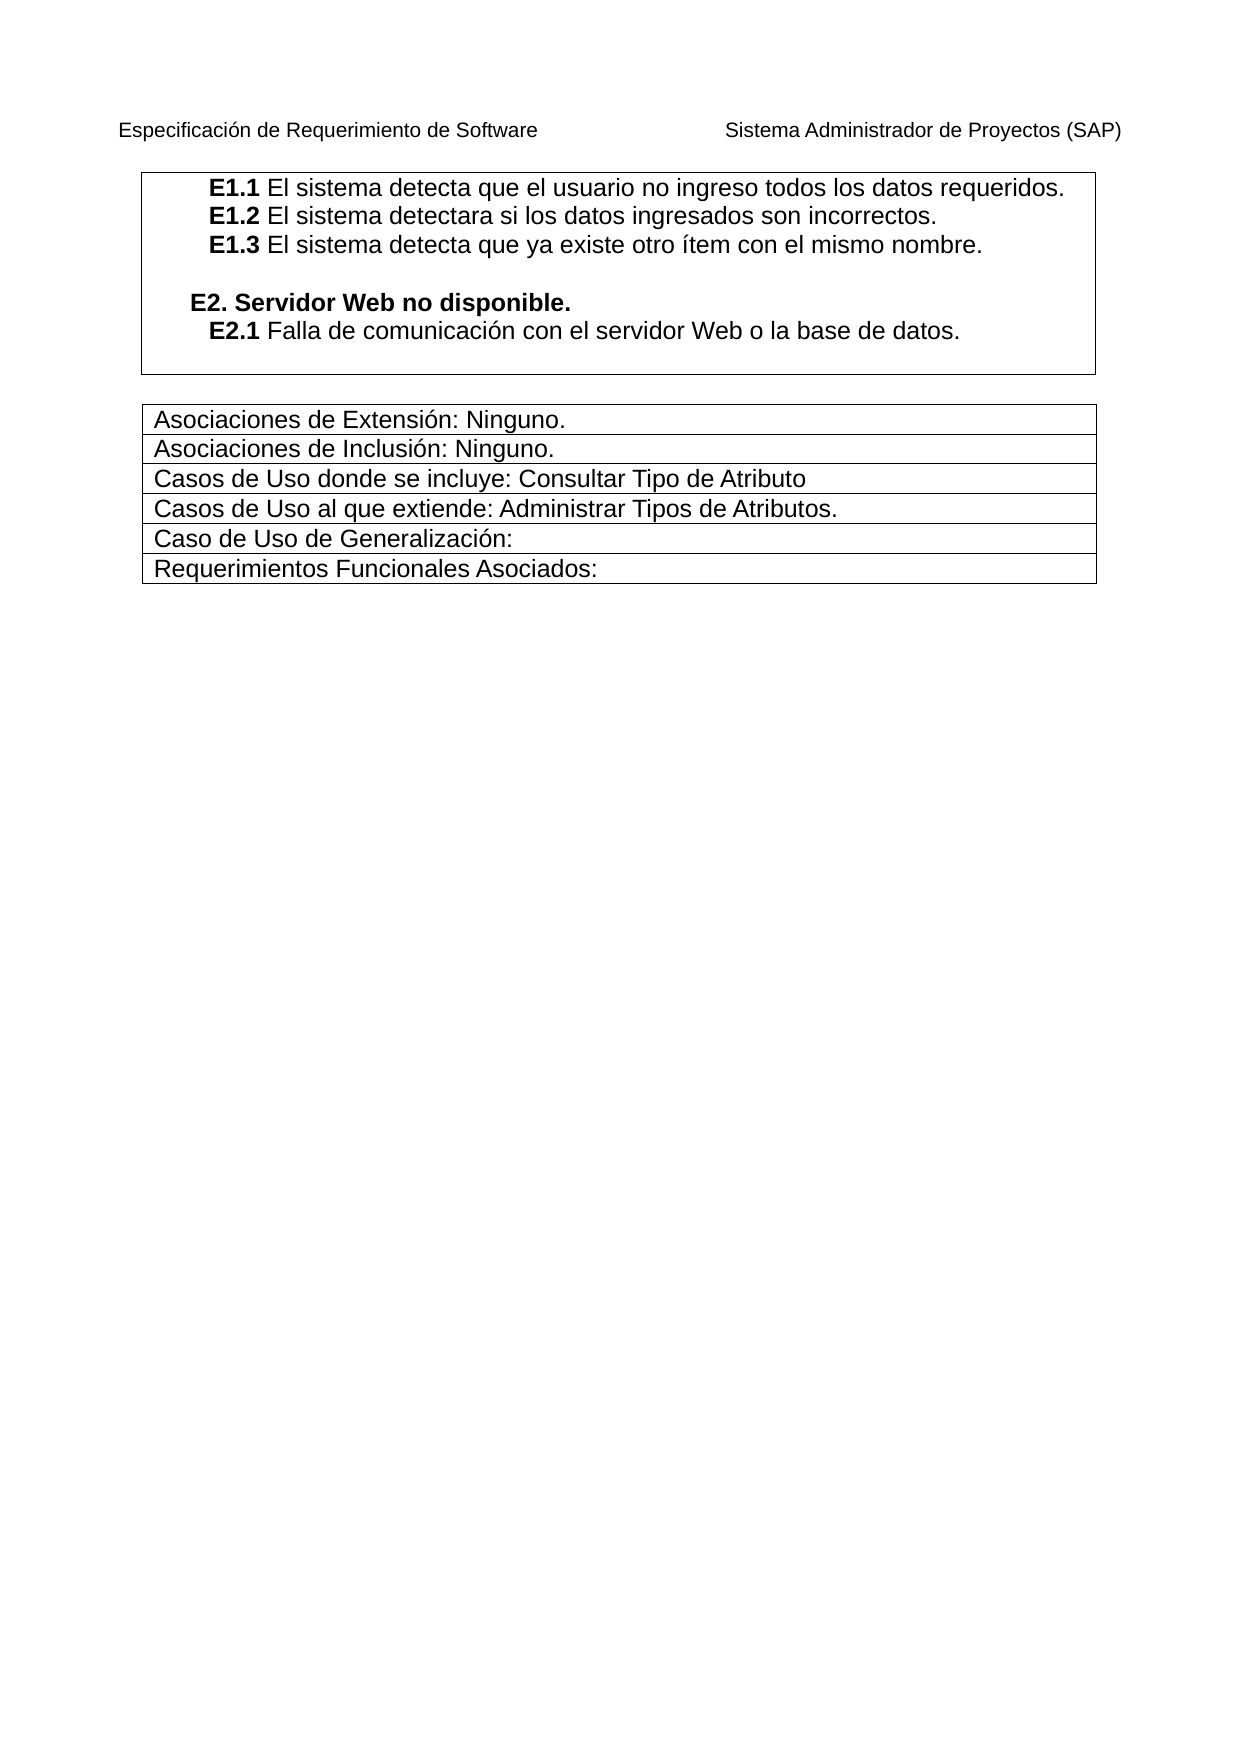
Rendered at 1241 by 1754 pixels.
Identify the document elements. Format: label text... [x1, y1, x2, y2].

table_cell Casos de Uso al que extiende: Administrar Tipos de Atributos. [143, 494, 1096, 523]
table_cell E1.1 El sistema detecta que el usuario no ingreso todos los datos requeridos. E1.2 El sistema detectara si los datos ingresados son incorrectos. E1.3 El sistema detecta que ya existe otro ítem con el mismo nombre. E2. Servidor Web no disponible. E2.1 Falla de comunicación con el servidor Web o la base de datos. [142, 173, 1095, 374]
table_cell Requerimientos Funcionales Asociados: [143, 554, 1096, 582]
table_header Asociaciones de Extensión: Ninguno. [143, 405, 1096, 433]
table_cell Asociaciones de Inclusión: Ninguno. [143, 435, 1096, 463]
table_cell Casos de Uso donde se incluye: Consultar Tipo de Atributo [143, 464, 1096, 493]
table_cell Caso de Uso de Generalización: [143, 524, 1096, 553]
